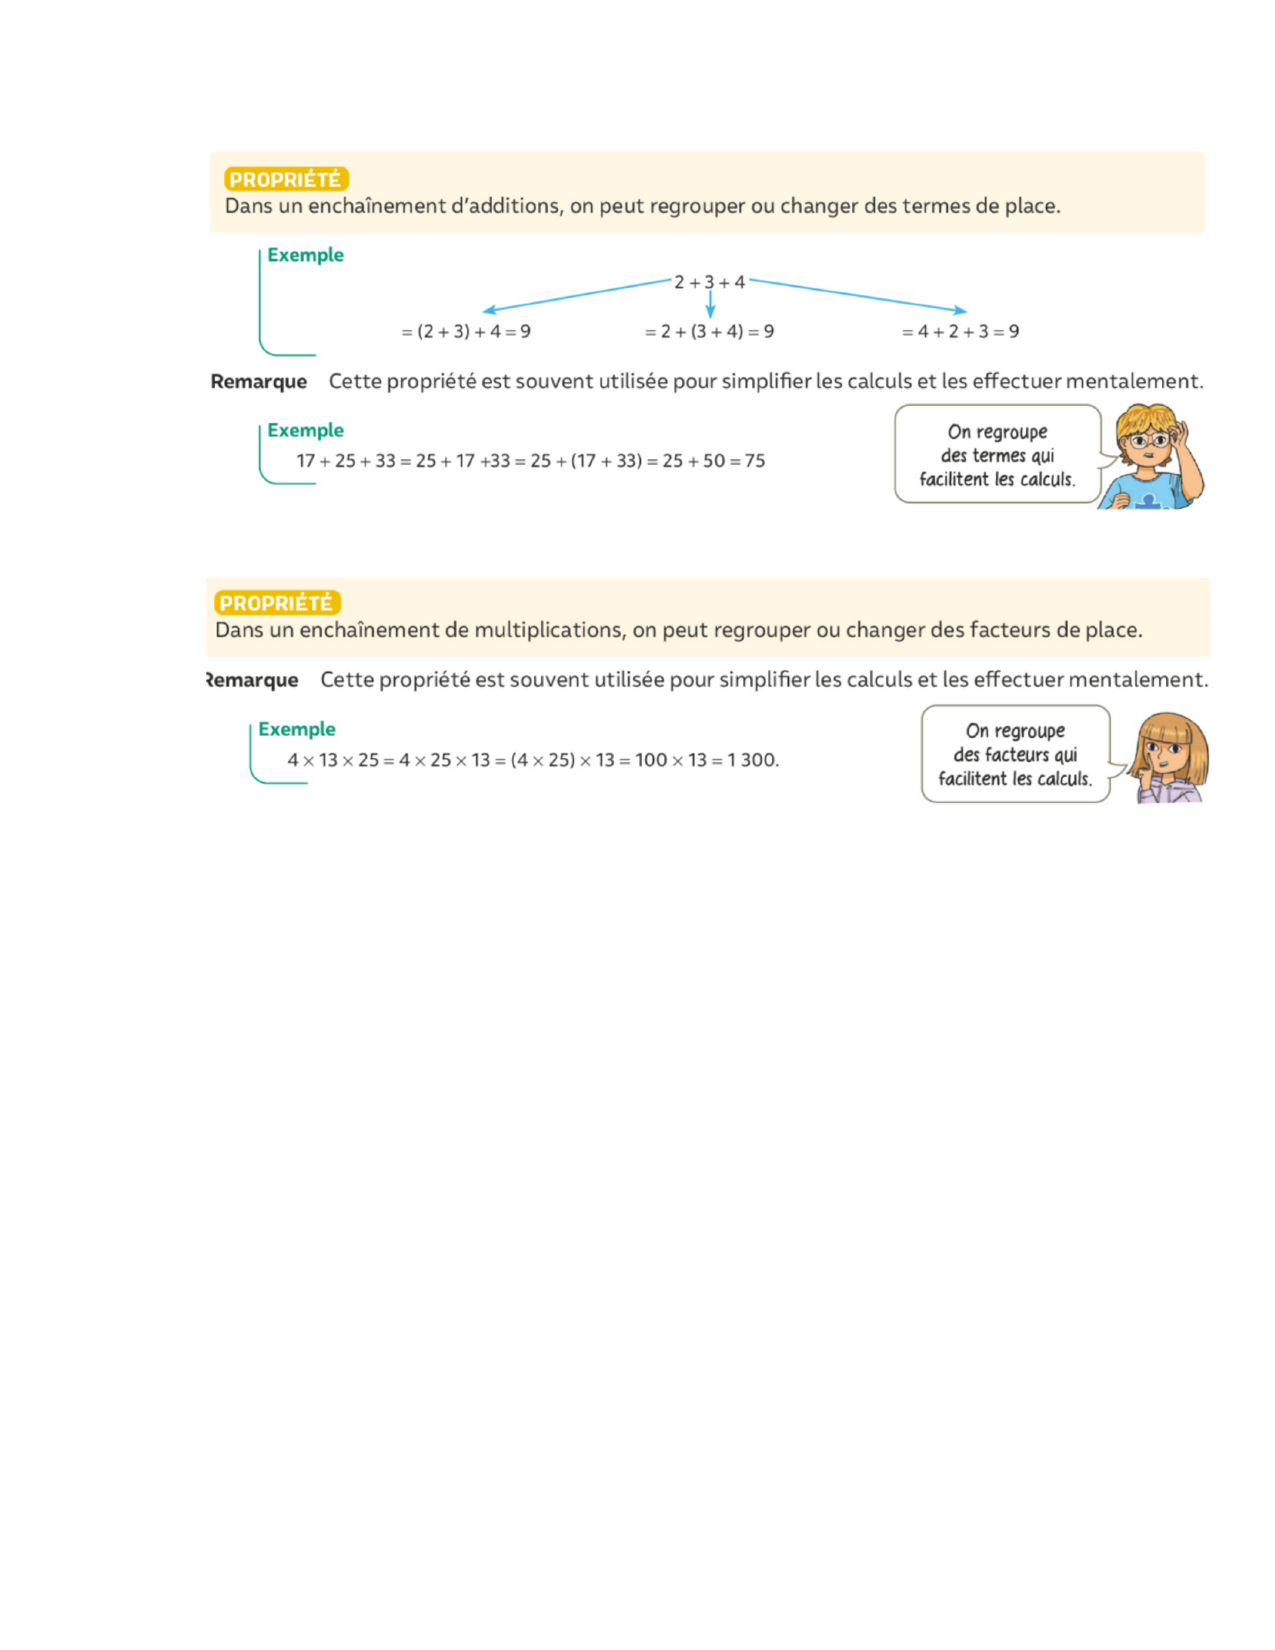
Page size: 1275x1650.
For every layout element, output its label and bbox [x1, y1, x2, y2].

picture [206, 150, 1211, 555]
picture [206, 578, 1211, 846]
